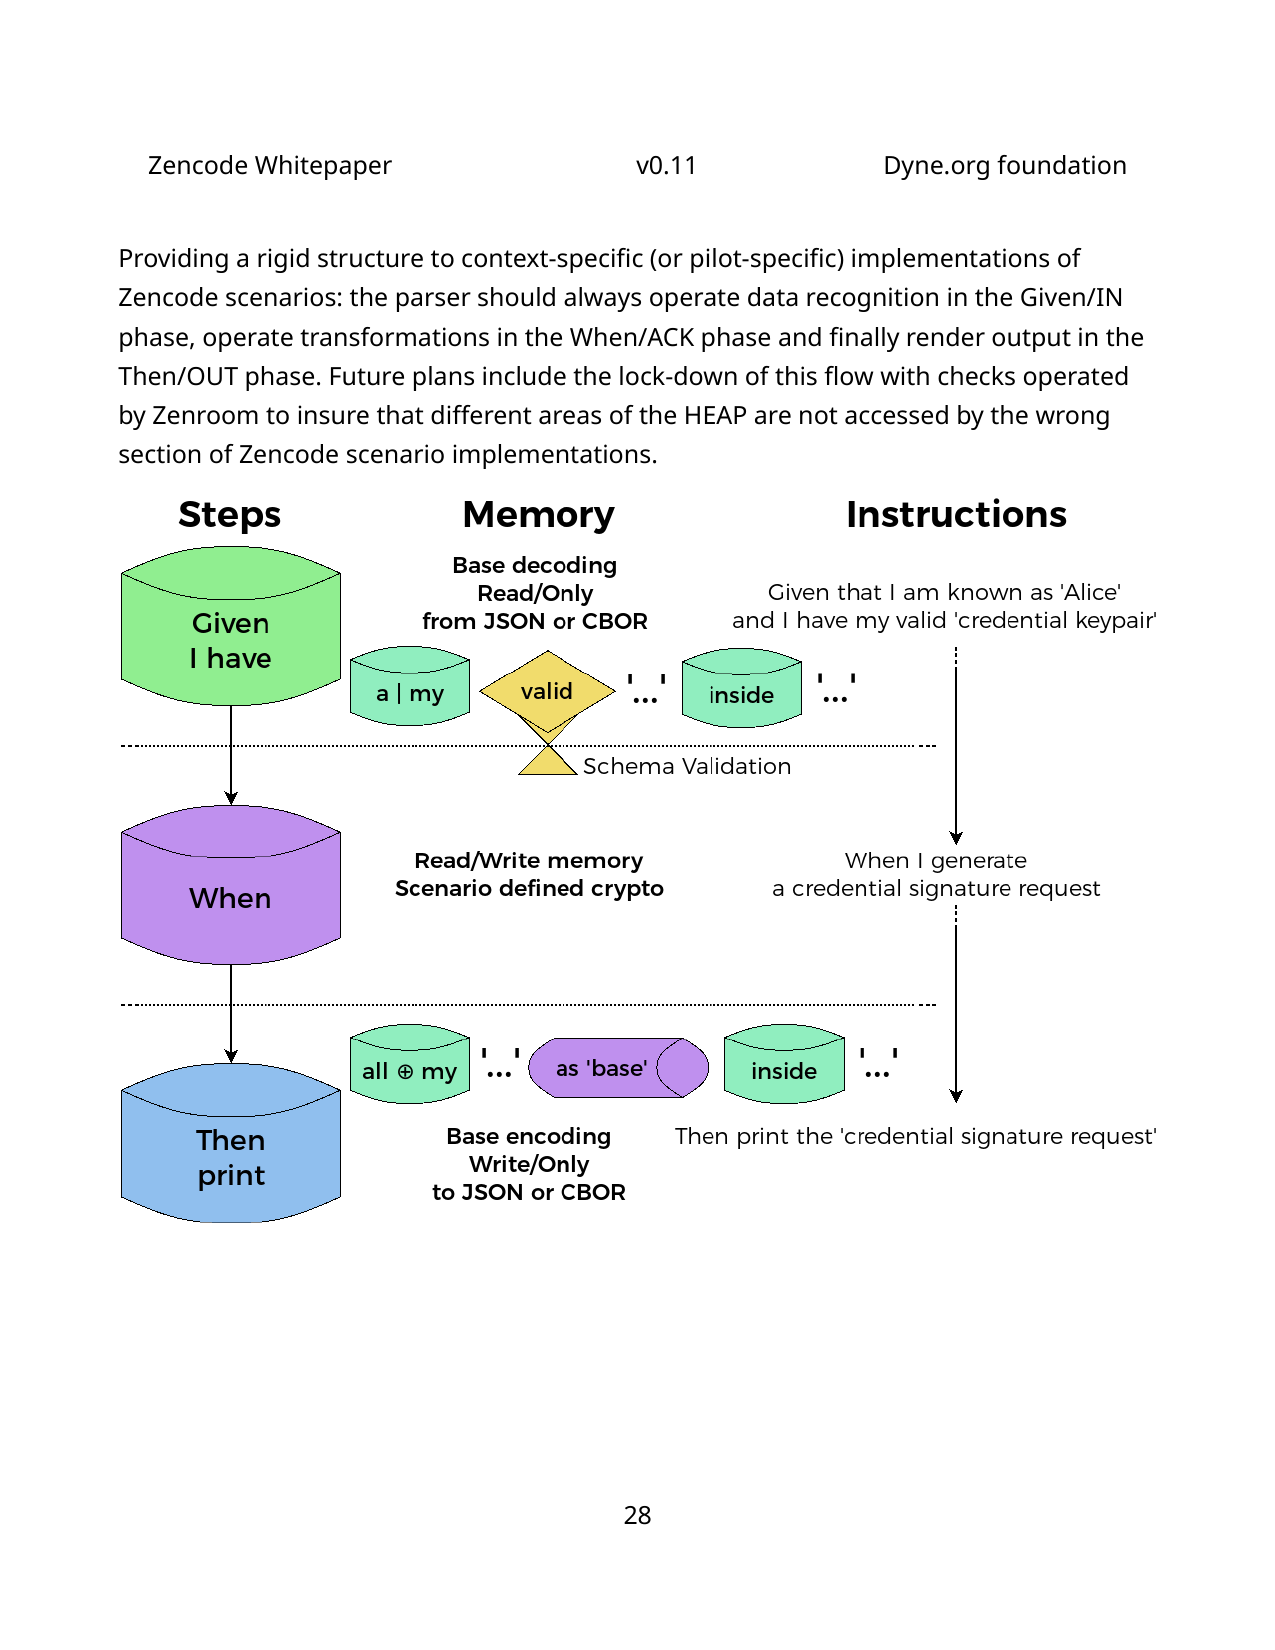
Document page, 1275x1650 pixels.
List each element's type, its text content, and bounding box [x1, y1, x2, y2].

text Providing a rigid structure to context-specific (or pilot-specific) implementations of Zencode scenarios: the parser should always operate data recognition in the Given/IN phase, operate transformations in the When/ACK phase and finally render output in the Then/OUT phase. Future plans include the lock-down of this flow with checks operated by Zenroom to insure that different areas of the HEAP are not accessed by the wrong section of Zencode scenario implementations. [118, 241, 1157, 471]
picture [118, 490, 1157, 1223]
